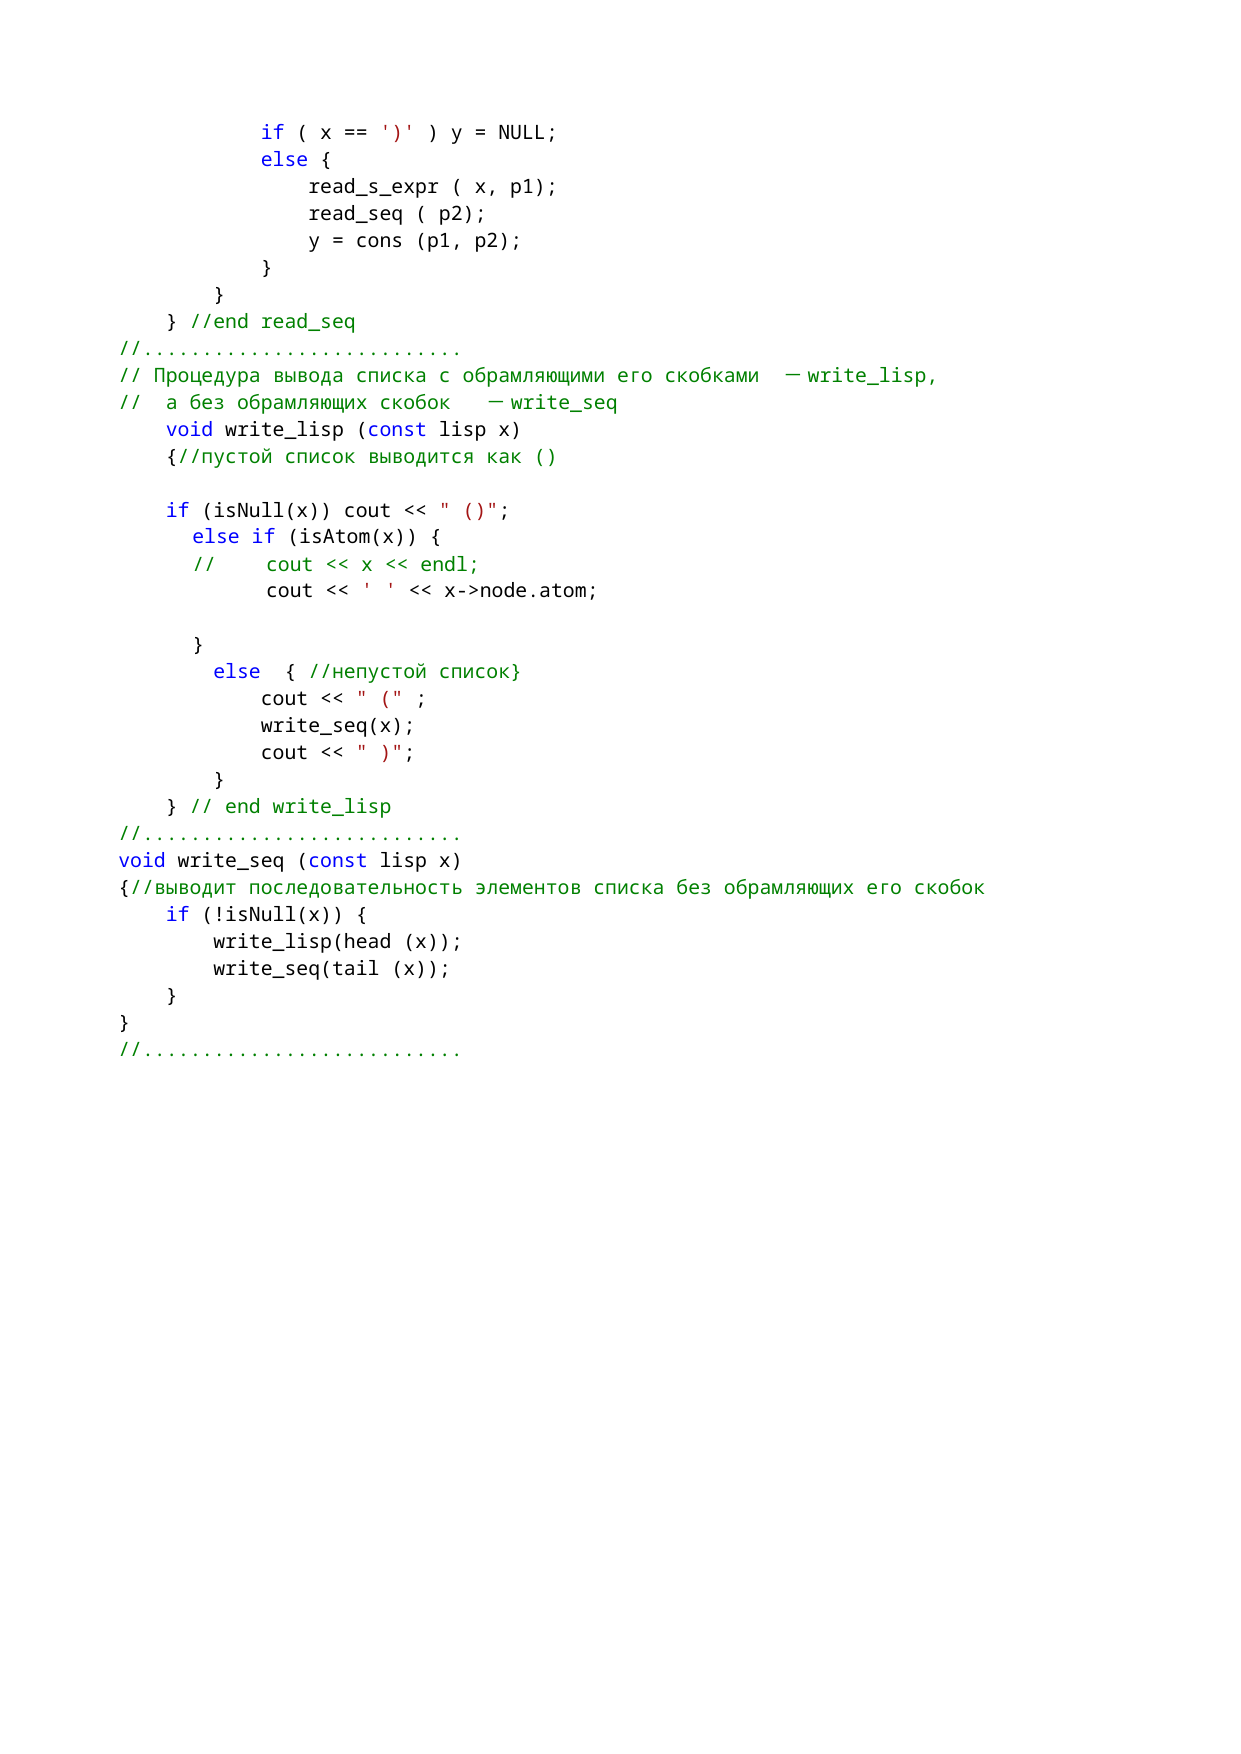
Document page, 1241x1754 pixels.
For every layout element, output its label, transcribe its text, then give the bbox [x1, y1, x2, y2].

text } [118, 766, 1122, 793]
text {//выводит последовательность элементов списка без обрамляющих его скобок [118, 873, 1122, 901]
text if (isNull(x)) cout << " ()"; [118, 496, 1122, 523]
text if (!isNull(x)) { [118, 901, 1122, 927]
text } //end read_seq [118, 307, 1122, 334]
text // Процедура вывода списка с обрамляющими его скобками － write_lisp, [118, 361, 1122, 388]
text read_s_expr ( x, p1); [118, 172, 1122, 199]
text } [118, 1008, 1122, 1035]
text cout << " )"; [118, 739, 1122, 766]
text } // end write_lisp [118, 793, 1122, 819]
text //........................... [118, 1035, 1122, 1062]
text {//пустой список выводится как () [118, 442, 1122, 469]
text void write_lisp (const lisp x) [118, 415, 1122, 442]
text } [118, 631, 1122, 658]
text y = cons (p1, p2); [118, 226, 1122, 253]
text } [118, 981, 1122, 1008]
text cout << " (" ; [118, 685, 1122, 712]
text read_seq ( p2); [118, 199, 1122, 226]
text void write_seq (const lisp x) [118, 847, 1122, 873]
text //........................... [118, 819, 1122, 847]
text cout << ' ' << x->node.atom; [118, 577, 1122, 604]
text else { //непустой список} [118, 658, 1122, 685]
text //........................... [118, 334, 1122, 361]
text } [118, 253, 1122, 280]
text if ( x == ')' ) y = NULL; [118, 118, 1122, 145]
text write_seq(tail (x)); [118, 954, 1122, 981]
text write_seq(x); [118, 712, 1122, 739]
text else if (isAtom(x)) { [118, 523, 1122, 550]
text } [118, 280, 1122, 307]
text write_lisp(head (x)); [118, 927, 1122, 954]
text // а без обрамляющих скобок － write_seq [118, 388, 1122, 415]
text // cout << x << endl; [118, 550, 1122, 577]
text else { [118, 145, 1122, 172]
